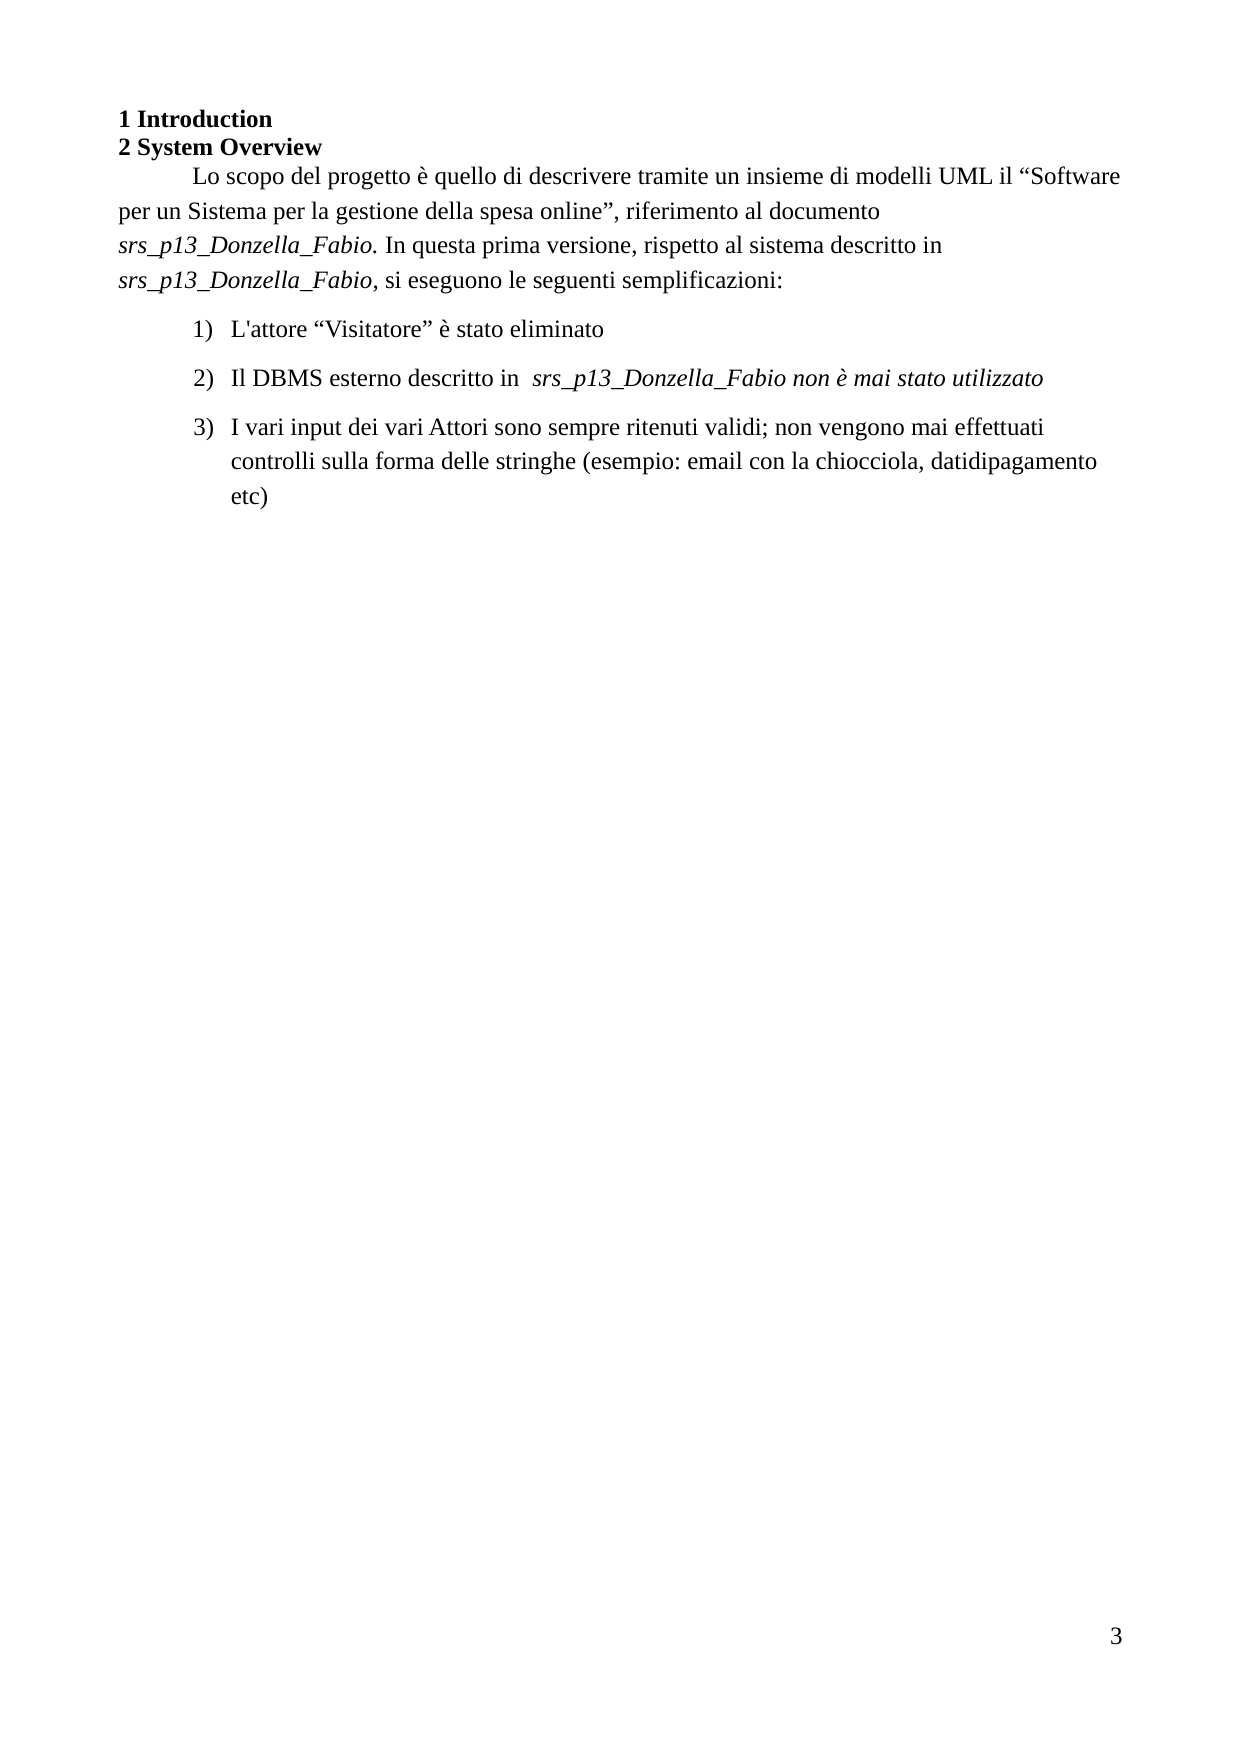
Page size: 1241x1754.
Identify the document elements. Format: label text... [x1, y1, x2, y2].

list I vari input dei vari Attori sono sempre ritenuti validi; non vengono mai effettuati controlli sulla forma delle stringhe (esempio: email con la chiocciola, datidipagamento etc) [193, 412, 1122, 509]
subtitle 1 Introduction [118, 104, 1122, 132]
subtitle 2 System Overview [118, 132, 1122, 161]
text Lo scopo del progetto è quello di descrivere tramite un insieme di modelli UML il “Software per un Sistema per la gestione della spesa online”, riferimento al documento srs_p13_Donzella_Fabio. In questa prima versione, rispetto al sistema descritto in srs_p13_Donzella_Fabio, si eseguono le seguenti semplificazioni: [118, 161, 1122, 293]
list L'attore “Visitatore” è stato eliminato [118, 314, 1122, 342]
list Il DBMS esterno descritto in srs_p13_Donzella_Fabio non è mai stato utilizzato [193, 363, 1122, 392]
